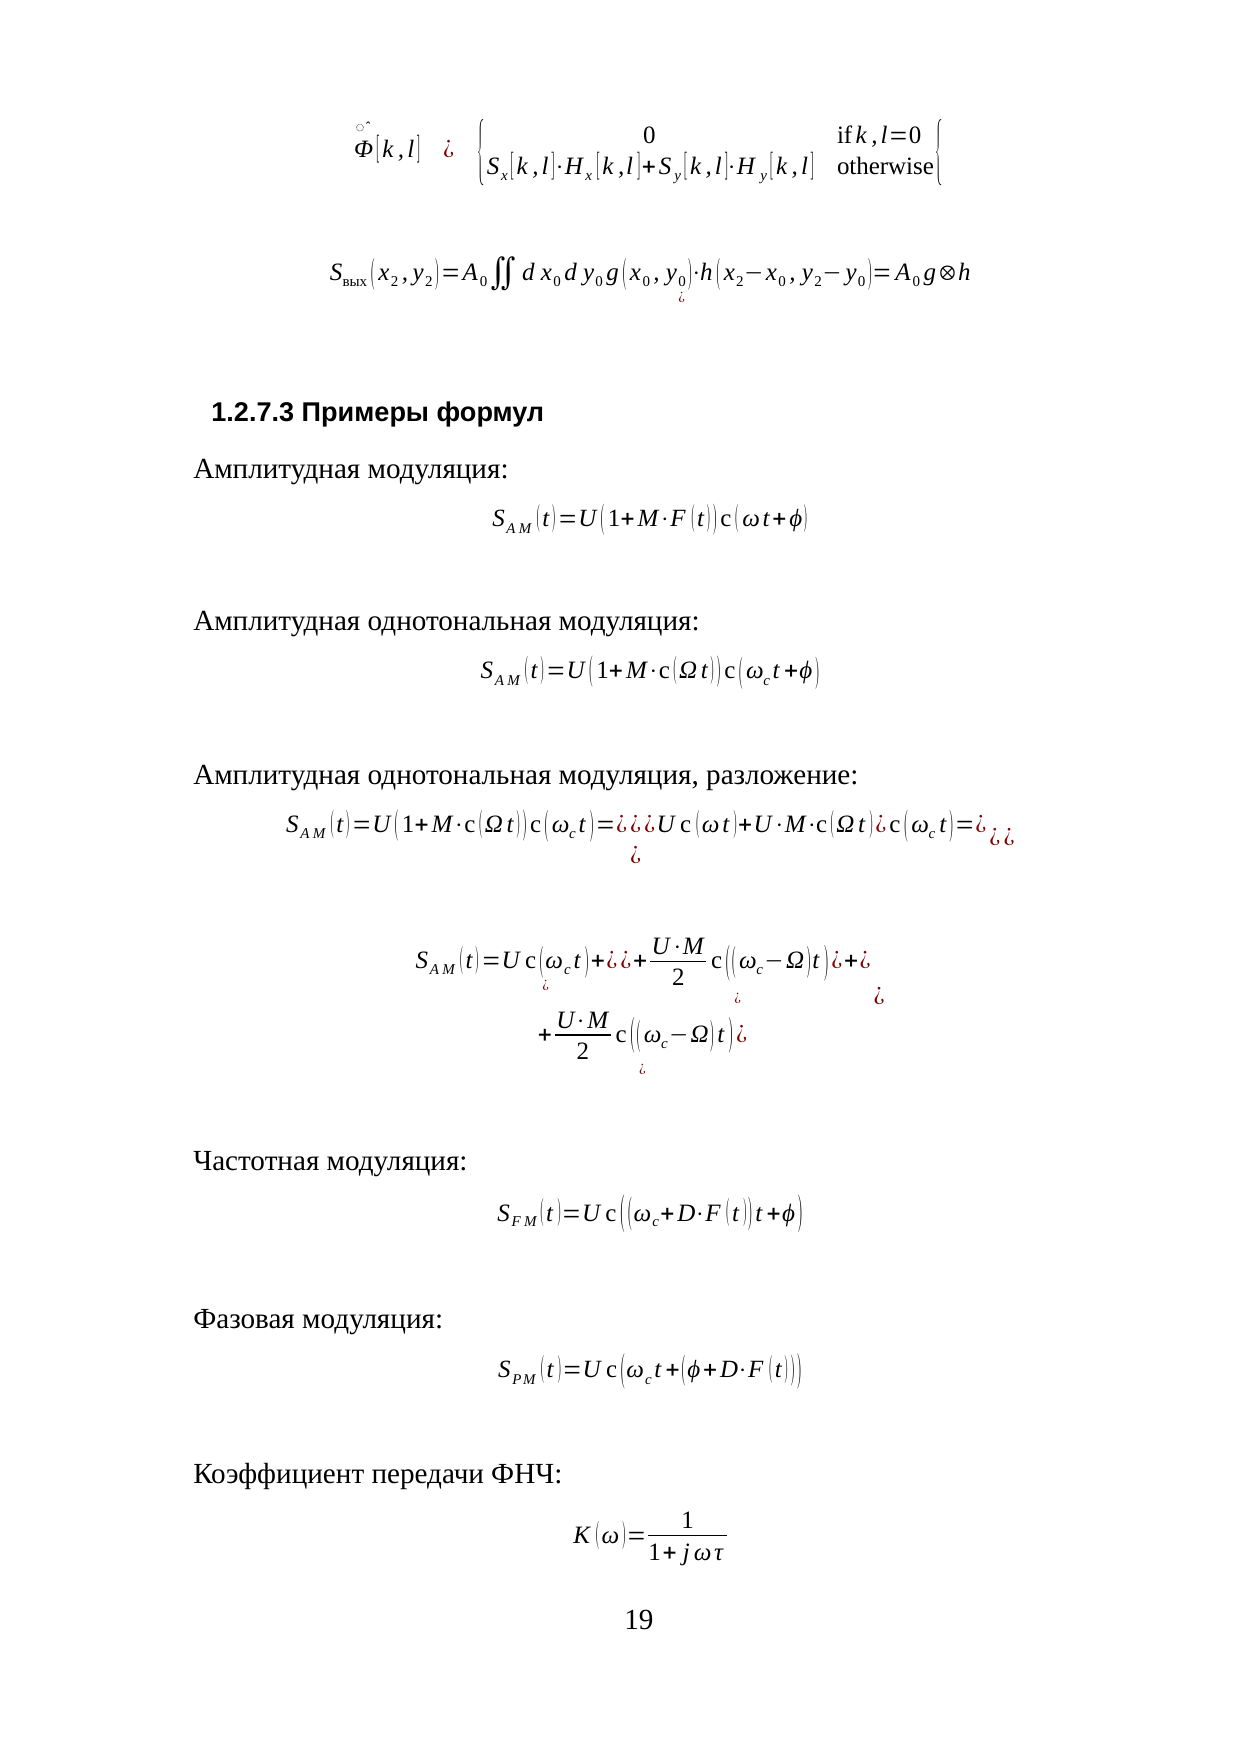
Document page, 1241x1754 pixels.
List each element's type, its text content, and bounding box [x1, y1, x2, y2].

text Амплитудная модуляция: [118, 452, 1181, 485]
text Фазовая модуляция: [118, 1301, 1181, 1334]
subtitle 1.2.7.3 Примеры формул [118, 396, 1181, 427]
text Амплитудная однотональная модуляция: [118, 603, 1181, 637]
text Коэффициент передачи ФНЧ: [118, 1457, 1181, 1490]
text Частотная модуляция: [118, 1143, 1181, 1177]
text Амплитудная однотональная модуляция, разложение: [118, 757, 1181, 791]
